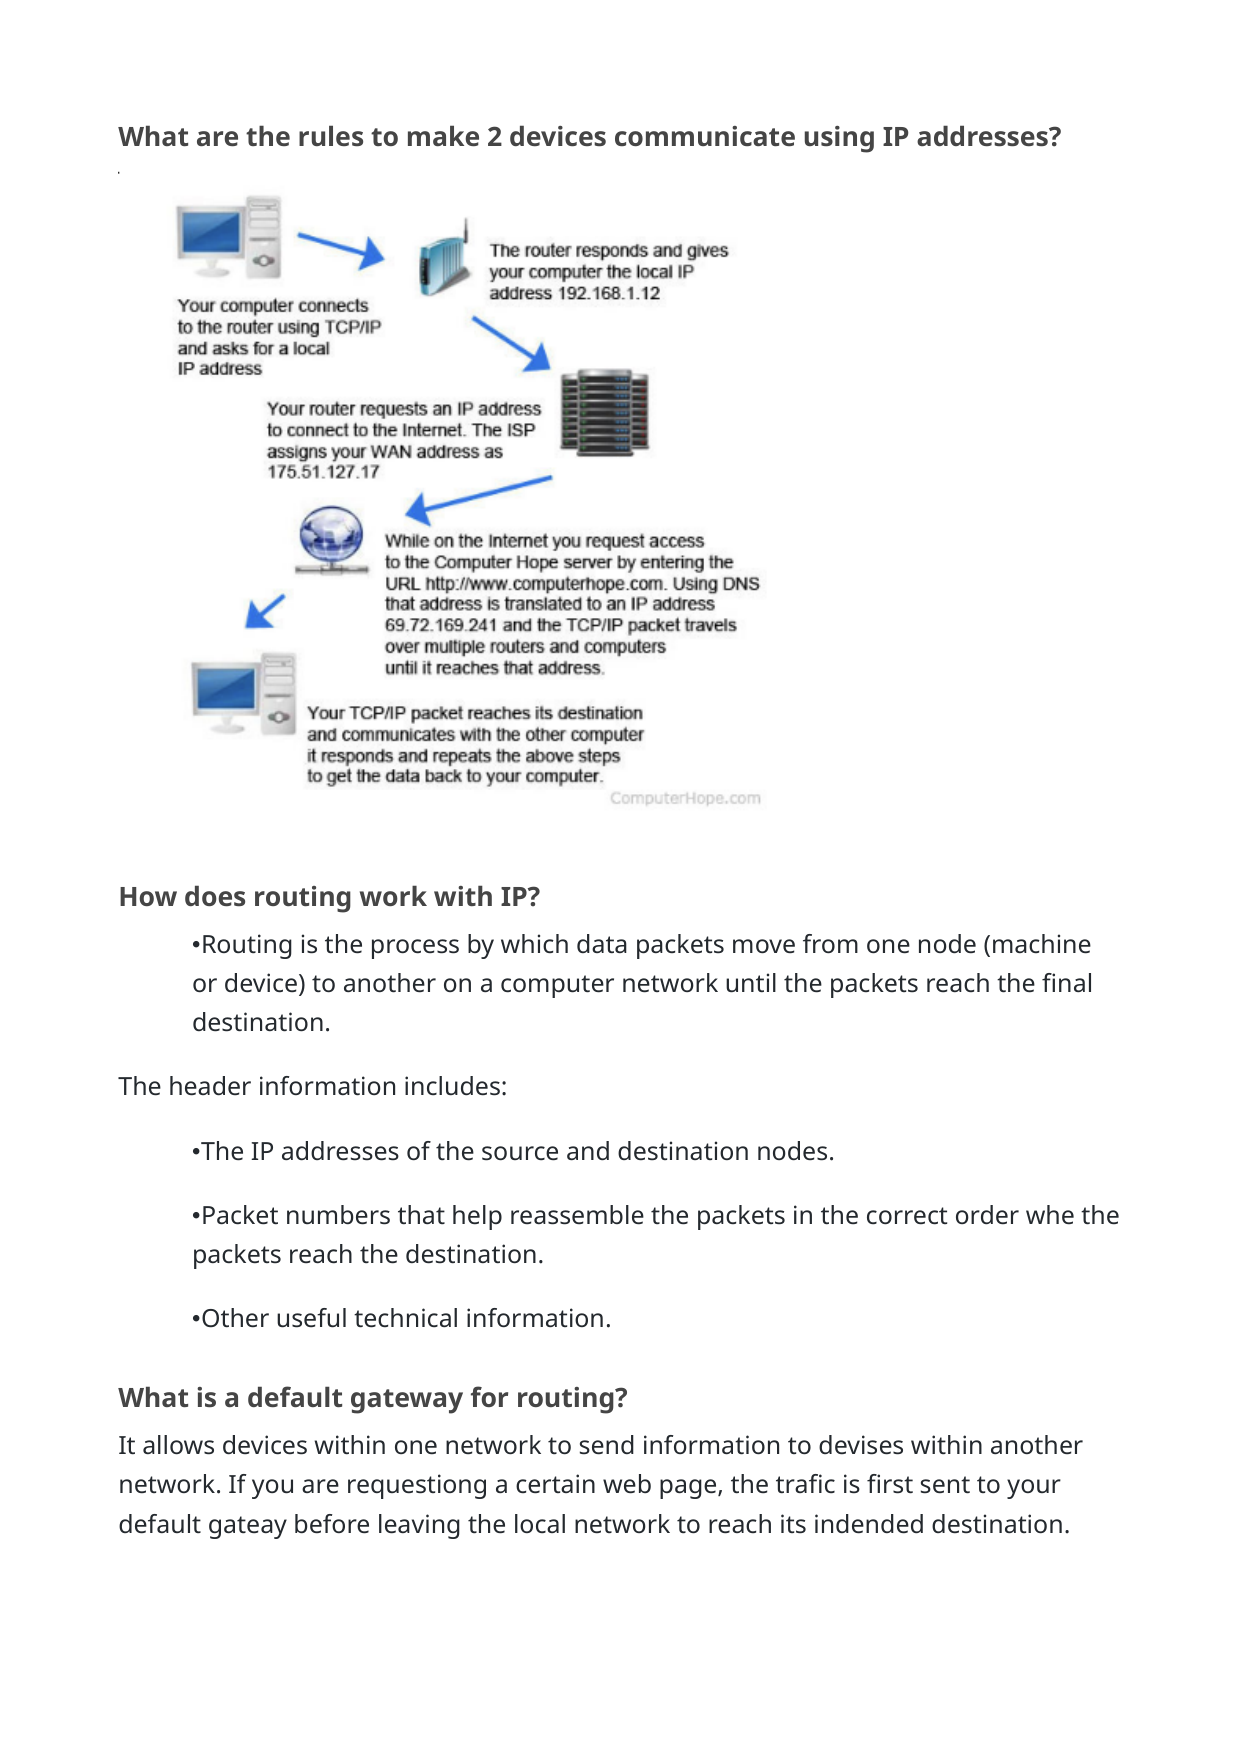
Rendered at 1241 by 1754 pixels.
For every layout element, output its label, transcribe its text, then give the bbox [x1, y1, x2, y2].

list The IP addresses of the source and destination nodes. [118, 1133, 1122, 1167]
list Packet numbers that help reassemble the packets in the correct order whe the packets reach the destination. [118, 1197, 1122, 1271]
list Other useful technical information. [118, 1301, 1122, 1335]
text The header information includes: [118, 1069, 1122, 1103]
list Routing is the process by which data packets move from one node (machine or device) to another on a computer network until the packets reach the final destination. [118, 926, 1122, 1039]
subtitle What is a default gateway for routing? [118, 1379, 1122, 1416]
picture [118, 166, 836, 834]
text It allows devices within one network to send information to devises within another network. If you are requestiong a certain web page, the trafic is first sent to your default gateay before leaving the local network to reach its indended destination. [118, 1428, 1122, 1540]
subtitle What are the rules to make 2 devices communicate using IP addresses? [118, 118, 1122, 154]
subtitle How does routing work with IP? [118, 878, 1122, 914]
